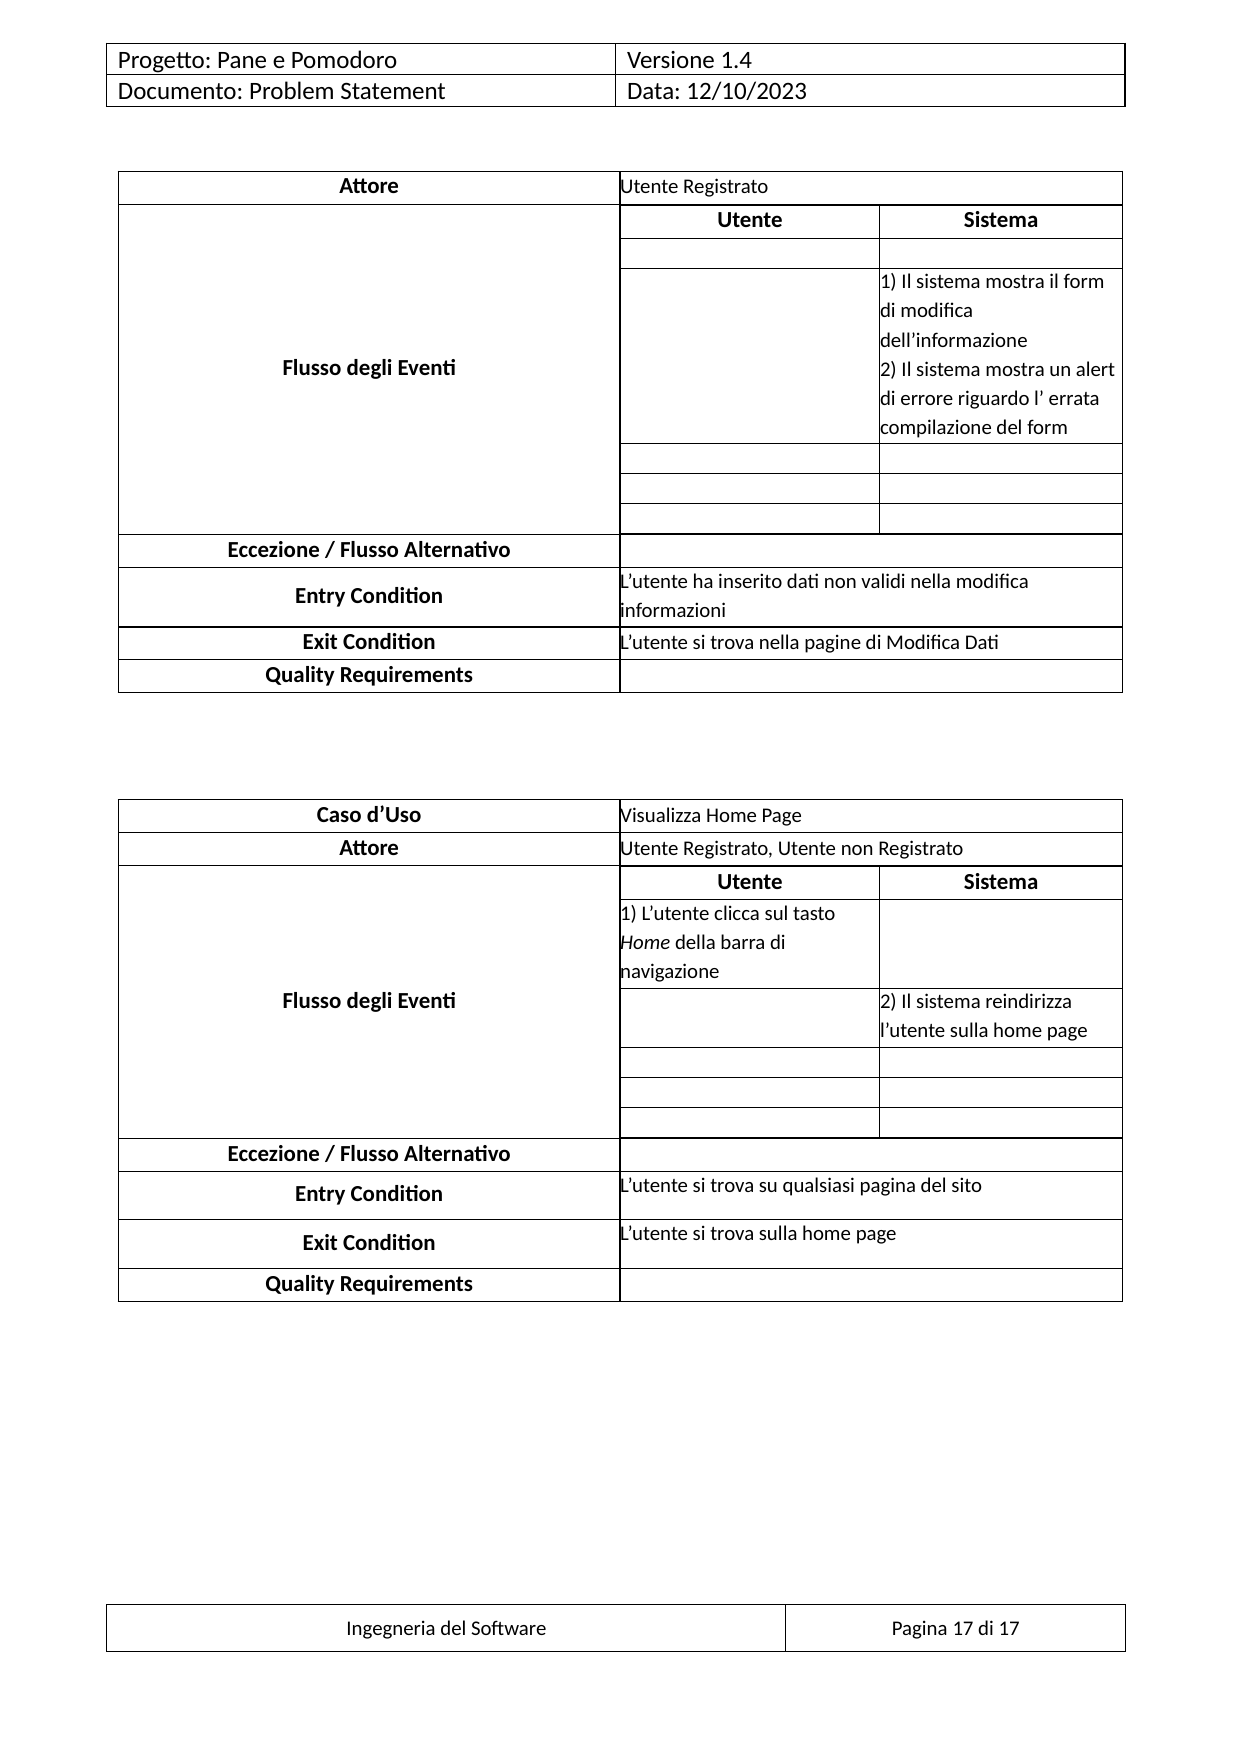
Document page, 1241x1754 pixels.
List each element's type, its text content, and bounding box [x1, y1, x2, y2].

table_cell [880, 239, 1122, 267]
table_cell [880, 1108, 1122, 1137]
table_cell [621, 1108, 879, 1137]
table_header Sistema [880, 867, 1122, 899]
table_cell Entry Condition [119, 1172, 619, 1219]
table_cell 1) Il sistema mostra il form di modifica dell’informazione 2) Il sistema mostra un alert di errore riguardo l’ errata compilazione del form [880, 269, 1122, 443]
table_cell [880, 444, 1122, 473]
table_cell L’utente si trova sulla home page [621, 1220, 1122, 1268]
table_cell L’utente si trova nella pagine di Modifica Dati [621, 628, 1122, 659]
table_cell 2) Il sistema reindirizza l’utente sulla home page [880, 989, 1122, 1047]
table_cell Exit Condition [119, 628, 619, 659]
table_header Utente [621, 206, 879, 237]
table_cell L’utente si trova su qualsiasi pagina del sito [621, 1172, 1122, 1219]
table_header Caso d’Uso [119, 800, 619, 832]
table_cell Exit Condition [119, 1220, 619, 1268]
table_header Utente [621, 867, 879, 899]
table_cell [621, 660, 1122, 692]
table_cell [880, 900, 1122, 987]
table_cell [621, 1139, 1122, 1171]
table_cell [621, 989, 879, 1047]
table_cell [621, 1048, 879, 1077]
table_cell Flusso degli Eventi [119, 205, 619, 534]
table_cell [621, 474, 879, 503]
table_cell [621, 1078, 879, 1107]
table_cell [621, 1269, 1122, 1301]
table_cell [880, 474, 1122, 503]
table_cell Quality Requirements [119, 660, 619, 692]
table_cell 1) L’utente clicca sul tasto Home della barra di navigazione [621, 900, 879, 987]
table_cell Eccezione / Flusso Alternativo [119, 535, 619, 567]
table_cell [880, 1078, 1122, 1107]
table_cell Flusso degli Eventi [119, 866, 619, 1138]
table_cell [621, 444, 879, 473]
table_cell Attore [119, 833, 619, 865]
table_cell [621, 535, 1122, 567]
table_cell Utente Registrato [621, 172, 1122, 203]
table_cell [621, 239, 879, 267]
table_cell Quality Requirements [119, 1269, 619, 1301]
table_cell [621, 269, 879, 443]
table_header Sistema [880, 206, 1122, 237]
table_cell Attore [119, 172, 619, 203]
table_cell [880, 1048, 1122, 1077]
table_cell Entry Condition [119, 568, 619, 626]
table_cell Eccezione / Flusso Alternativo [119, 1139, 619, 1171]
table_cell [621, 504, 879, 533]
table_header Visualizza Home Page [621, 800, 1122, 832]
table_cell [880, 504, 1122, 533]
table_cell Utente Registrato, Utente non Registrato [621, 833, 1122, 865]
table_cell L’utente ha inserito dati non validi nella modifica informazioni [621, 568, 1122, 626]
